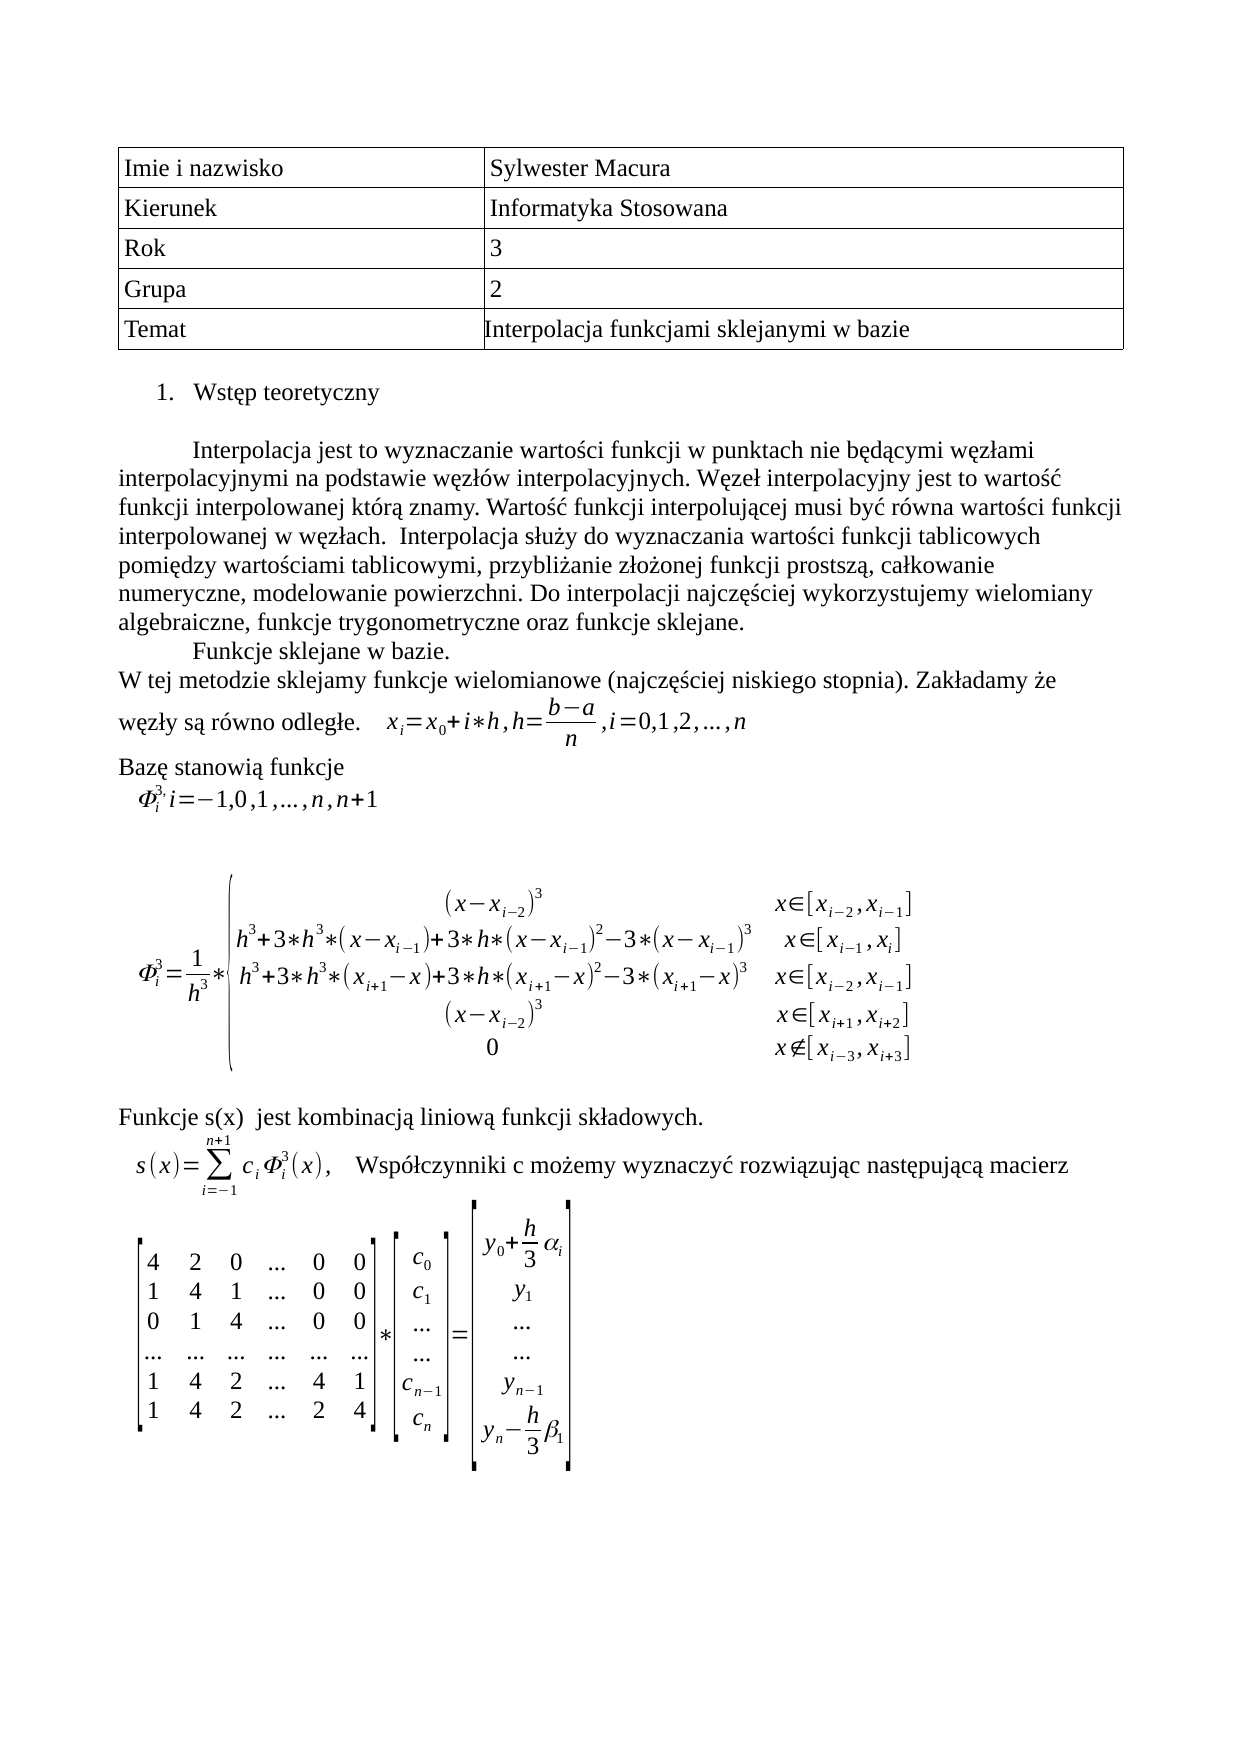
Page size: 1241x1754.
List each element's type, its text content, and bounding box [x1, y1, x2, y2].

table_header Imie i nazwisko [119, 148, 484, 187]
text Funkcje sklejane w bazie. [118, 636, 1122, 665]
text Interpolacja jest to wyznaczanie wartości funkcji w punktach nie będącymi węzłami interpolacyjnymi na podstawie węzłów interpolacyjnych. Węzeł interpolacyjny jest to wartość funkcji interpolowanej którą znamy. Wartość funkcji interpolującej musi być równa wartości funkcji interpolowanej w węzłach. Interpolacja służy do wyznaczania wartości funkcji tablicowych pomiędzy wartościami tablicowymi, przybliżanie złożonej funkcji prostszą, całkowanie numeryczne, modelowanie powierzchni. Do interpolacji najczęściej wykorzystujemy wielomiany algebraiczne, funkcje trygonometryczne oraz funkcje sklejane. [118, 435, 1122, 636]
table_cell 3 [485, 229, 1123, 268]
table_cell Interpolacja funkcjami sklejanymi w bazie [485, 309, 1123, 348]
table_cell Informatyka Stosowana [485, 188, 1123, 227]
table_cell Rok [119, 229, 484, 268]
text Współczynniki c możemy wyznaczyć rozwiązując następującą macierz [118, 1131, 1122, 1472]
text Funkcje s(x) jest kombinacją liniową funkcji składowych. [118, 1102, 1122, 1131]
text W tej metodzie sklejamy funkcje wielomianowe (najczęściej niskiego stopnia). Zakładamy że węzły są równo odległe. [118, 665, 1122, 752]
table_cell 2 [485, 269, 1123, 308]
table_cell Grupa [119, 269, 484, 308]
list Wstęp teoretyczny [156, 377, 1122, 406]
table_header Sylwester Macura [485, 148, 1123, 187]
table_cell Temat [119, 309, 484, 348]
text Bazę stanowią funkcje [118, 752, 1122, 781]
table_cell Kierunek [119, 188, 484, 227]
